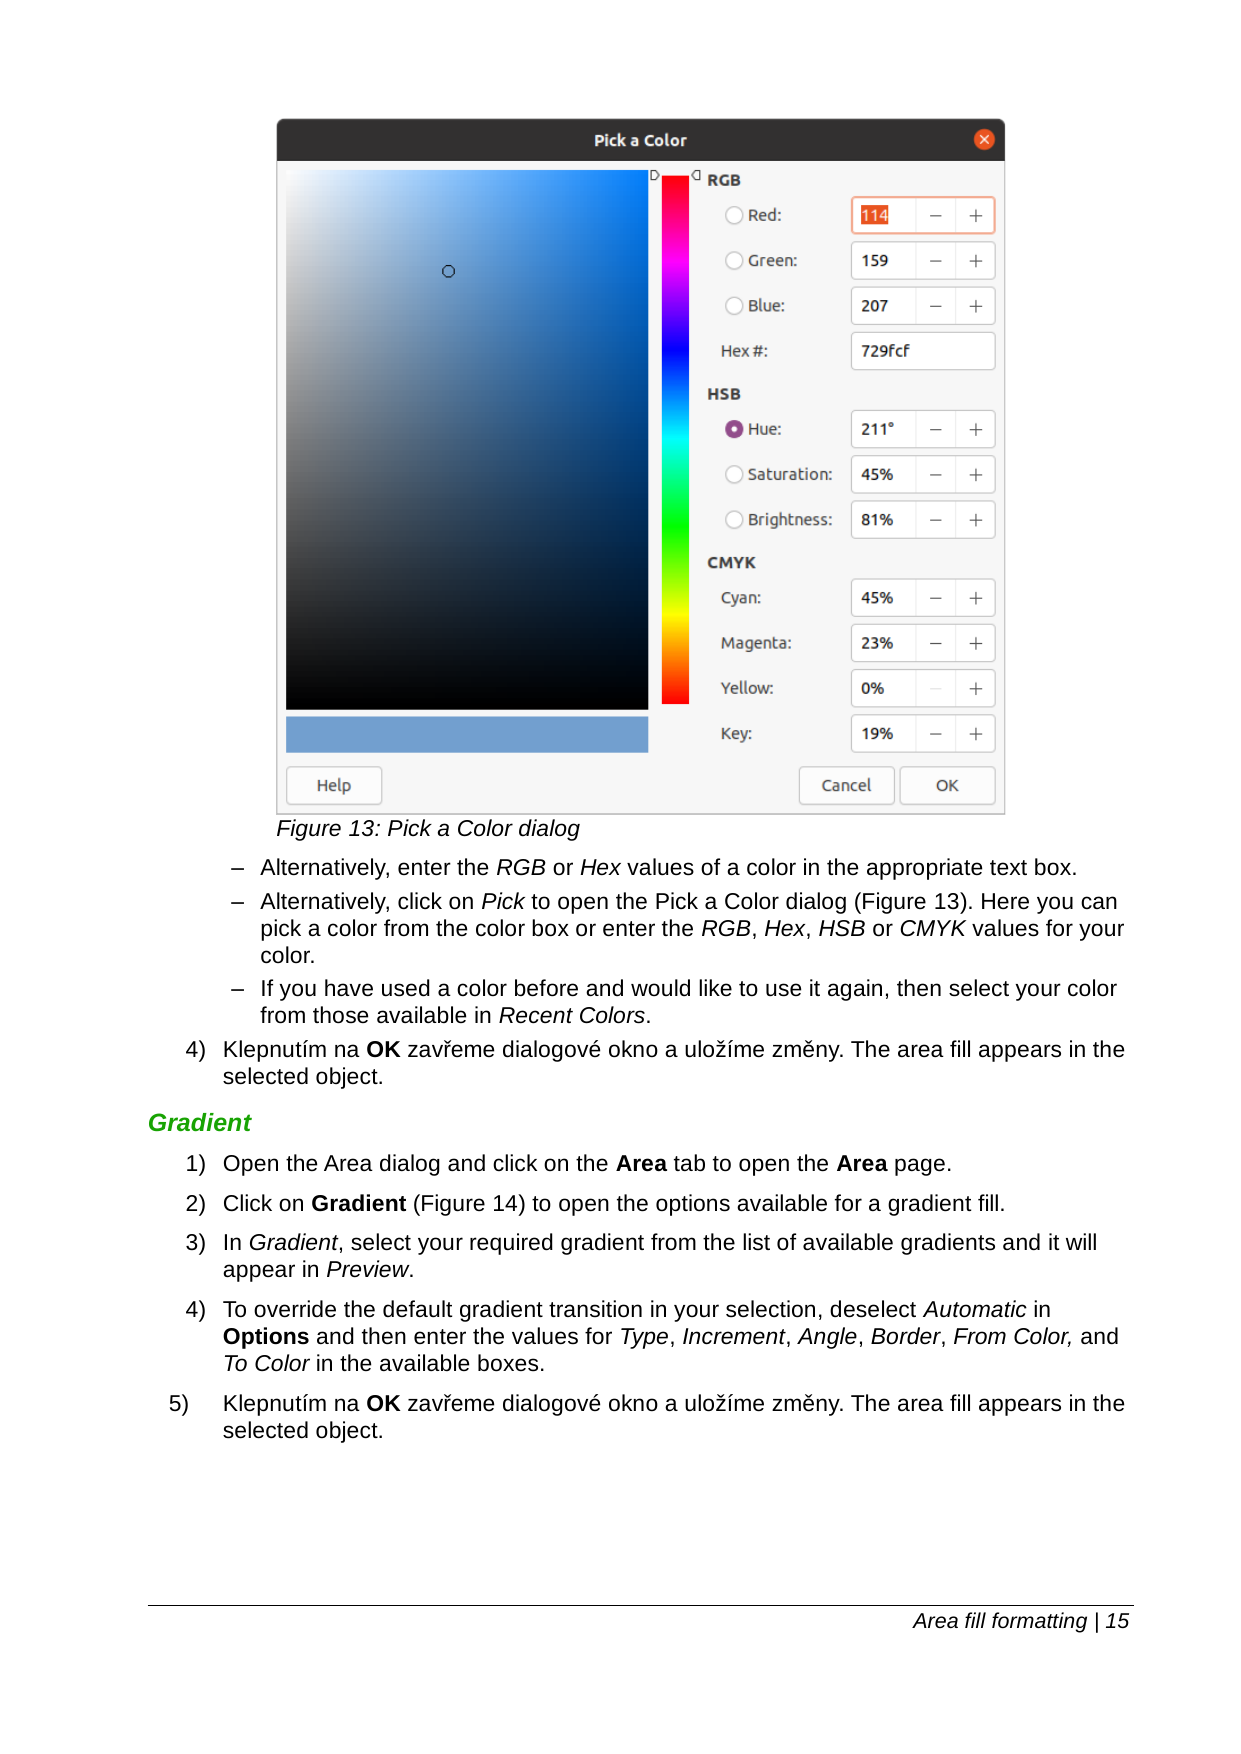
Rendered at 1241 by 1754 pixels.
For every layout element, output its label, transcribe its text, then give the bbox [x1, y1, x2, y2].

list In Gradient, select your required gradient from the list of available gradients and it will appear in Preview. [206, 1228, 1134, 1283]
text Figure 13: Pick a Color dialog [276, 815, 1005, 842]
list To override the default gradient transition in your selection, deselect Automatic in Options and then enter the values for Type, Increment, Angle, Border, From Color, and To Color in the available boxes. [206, 1295, 1134, 1376]
list Alternatively, click on Pick to open the Pick a Color dialog (Figure 13). Here you can pick a color from the color box or enter the RGB, Hex, HSB or CMYK values for your color. [231, 887, 1134, 968]
list Alternatively, enter the RGB or Hex values of a color in the appropriate text box. [231, 854, 1134, 881]
list Klepnutím na OK zavřeme dialogové okno a uložíme změny. The area fill appears in the selected object. [189, 1389, 1134, 1443]
list Click on Gradient (Figure 14) to open the options available for a gradient fill. [206, 1189, 1134, 1216]
picture [276, 118, 1006, 815]
list If you have used a color before and would like to use it again, then select your color from those available in Recent Colors. [231, 974, 1134, 1029]
list Klepnutím na OK zavřeme dialogové okno a uložíme změny. The area fill appears in the selected object. [206, 1035, 1134, 1089]
subtitle Gradient [148, 1108, 1134, 1137]
list Open the Area dialog and click on the Area tab to open the Area page. [206, 1149, 1134, 1176]
